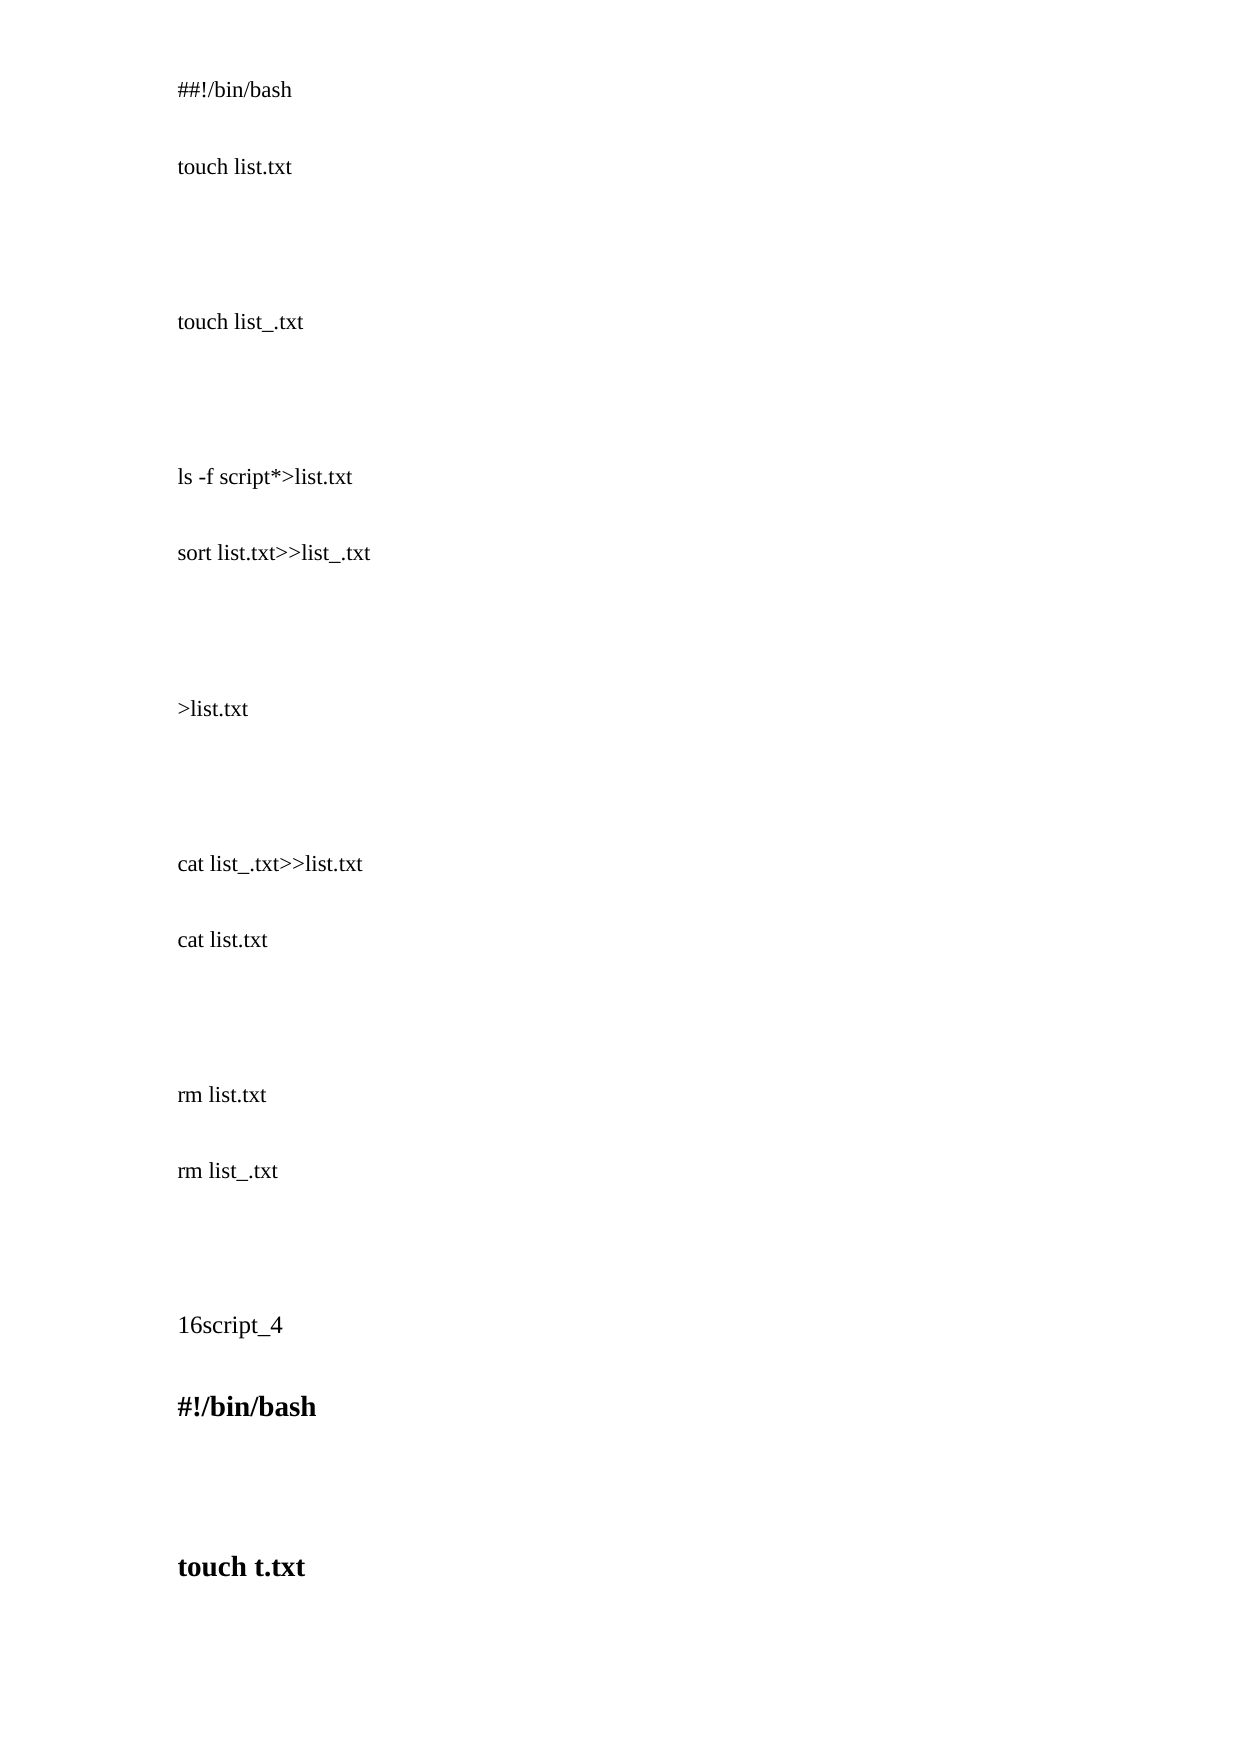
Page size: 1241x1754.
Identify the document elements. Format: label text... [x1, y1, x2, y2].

text rm list.txt [177, 1081, 1181, 1107]
text rm list_.txt [177, 1157, 1181, 1184]
text ##!/bin/bash [177, 77, 1181, 103]
text touch list.txt [177, 153, 1181, 179]
text touch t.txt [177, 1549, 1181, 1582]
list script_4 [177, 1310, 1181, 1339]
text touch list_.txt [177, 308, 1181, 334]
text #!/bin/bash [177, 1389, 1181, 1422]
text sort list.txt>>list_.txt [177, 539, 1181, 566]
text >list.txt [177, 694, 1181, 721]
text cat list_.txt>>list.txt [177, 850, 1181, 876]
text cat list.txt [177, 926, 1181, 952]
text ls -f script*>list.txt [177, 463, 1181, 489]
